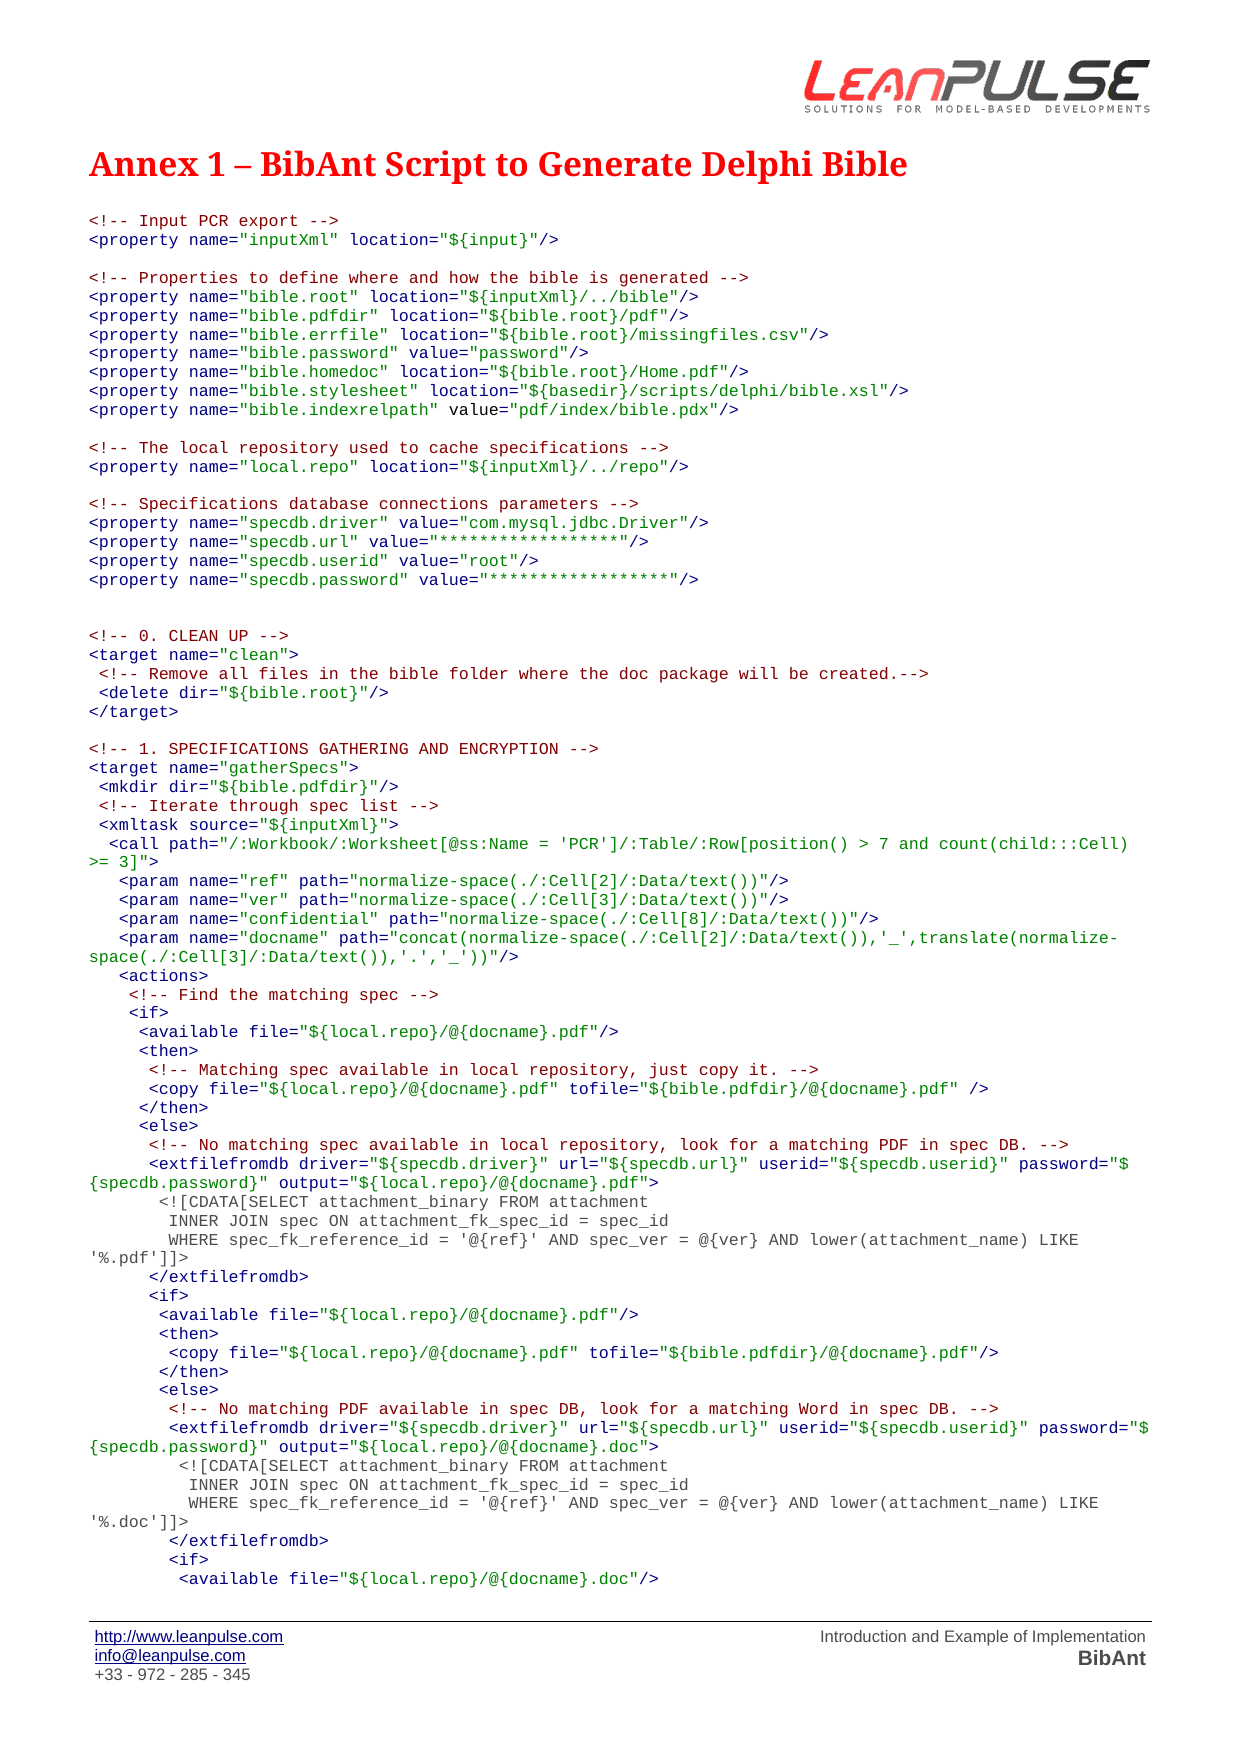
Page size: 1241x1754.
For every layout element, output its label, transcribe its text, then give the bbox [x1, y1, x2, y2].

text <copy file="${local.repo}/@{docname}.pdf" tofile="${bible.pdfdir}/@{docname}.pdf"/> [88, 1344, 1152, 1363]
text <property name="specdb.userid" value="root"/> [88, 552, 1152, 571]
text INNER JOIN spec ON attachment_fk_spec_id = spec_id [88, 1212, 1152, 1231]
text <param name="ver" path="normalize-space(./:Cell[3]/:Data/text())"/> [88, 892, 1152, 911]
text <param name="docname" path="concat(normalize-space(./:Cell[2]/:Data/text()),'_',translate(normalize-space(./:Cell[3]/:Data/text()),'.','_'))"/> [88, 929, 1152, 967]
text <mkdir dir="${bible.pdfdir}"/> [88, 779, 1152, 797]
text <actions> [88, 967, 1152, 986]
text </extfilefromdb> [88, 1269, 1152, 1288]
text <![CDATA[SELECT attachment_binary FROM attachment [88, 1193, 1152, 1212]
text <param name="confidential" path="normalize-space(./:Cell[8]/:Data/text())"/> [88, 911, 1152, 929]
text <then> [88, 1325, 1152, 1344]
text </target> [88, 703, 1152, 722]
text <property name="specdb.url" value="******************"/> [88, 533, 1152, 552]
text <!-- The local repository used to cache specifications --> [88, 439, 1152, 458]
text <xmltask source="${inputXml}"> [88, 816, 1152, 835]
text <call path="/:Workbook/:Worksheet[@ss:Name = 'PCR']/:Table/:Row[position() > 7 and count(child:::Cell) >= 3]"> [88, 835, 1152, 873]
text <available file="${local.repo}/@{docname}.doc"/> [88, 1571, 1152, 1589]
text INNER JOIN spec ON attachment_fk_spec_id = spec_id [88, 1476, 1152, 1495]
text <!-- Remove all files in the bible folder where the doc package will be created.--> [88, 666, 1152, 684]
text <!-- Properties to define where and how the bible is generated --> [88, 269, 1152, 288]
text </extfilefromdb> [88, 1533, 1152, 1552]
text <!-- 1. SPECIFICATIONS GATHERING AND ENCRYPTION --> [88, 741, 1152, 760]
text <available file="${local.repo}/@{docname}.pdf"/> [88, 1024, 1152, 1043]
text <!-- Iterate through spec list --> [88, 797, 1152, 816]
text <!-- No matching spec available in local repository, look for a matching PDF in spec DB. --> [88, 1137, 1152, 1156]
text <property name="bible.password" value="password"/> [88, 345, 1152, 364]
text Annex 1 – BibAnt Script to Generate Delphi Bible [88, 141, 1152, 187]
text <property name="bible.root" location="${inputXml}/../bible"/> [88, 288, 1152, 307]
text <then> [88, 1043, 1152, 1061]
text <else> [88, 1118, 1152, 1137]
text <copy file="${local.repo}/@{docname}.pdf" tofile="${bible.pdfdir}/@{docname}.pdf" /> [88, 1080, 1152, 1099]
text <!-- No matching PDF available in spec DB, look for a matching Word in spec DB. --> [88, 1401, 1152, 1420]
text </then> [88, 1363, 1152, 1382]
text <target name="gatherSpecs"> [88, 760, 1152, 779]
text <target name="clean"> [88, 647, 1152, 666]
text <param name="ref" path="normalize-space(./:Cell[2]/:Data/text())"/> [88, 873, 1152, 892]
text <!-- Input PCR export --> [88, 213, 1152, 232]
text <extfilefromdb driver="${specdb.driver}" url="${specdb.url}" userid="${specdb.userid}" password="${specdb.password}" output="${local.repo}/@{docname}.pdf"> [88, 1156, 1152, 1193]
text <extfilefromdb driver="${specdb.driver}" url="${specdb.url}" userid="${specdb.userid}" password="${specdb.password}" output="${local.repo}/@{docname}.doc"> [88, 1420, 1152, 1457]
picture [802, 59, 1152, 118]
text <delete dir="${bible.root}"/> [88, 684, 1152, 703]
text <property name="bible.homedoc" location="${bible.root}/Home.pdf"/> [88, 364, 1152, 383]
text <property name="bible.indexrelpath" value="pdf/index/bible.pdx"/> [88, 402, 1152, 420]
text WHERE spec_fk_reference_id = '@{ref}' AND spec_ver = @{ver} AND lower(attachment_name) LIKE '%.pdf']]> [88, 1231, 1152, 1269]
text <property name="specdb.driver" value="com.mysql.jdbc.Driver"/> [88, 515, 1152, 533]
text <property name="bible.errfile" location="${bible.root}/missingfiles.csv"/> [88, 326, 1152, 345]
text <if> [88, 1552, 1152, 1571]
text <if> [88, 1288, 1152, 1307]
text <!-- Specifications database connections parameters --> [88, 496, 1152, 515]
text <!-- Find the matching spec --> [88, 986, 1152, 1005]
text <property name="local.repo" location="${inputXml}/../repo"/> [88, 458, 1152, 477]
text <if> [88, 1005, 1152, 1024]
text <else> [88, 1382, 1152, 1401]
text <property name="specdb.password" value="******************"/> [88, 571, 1152, 590]
text WHERE spec_fk_reference_id = '@{ref}' AND spec_ver = @{ver} AND lower(attachment_name) LIKE '%.doc']]> [88, 1495, 1152, 1533]
text <property name="inputXml" location="${input}"/> [88, 232, 1152, 251]
text </then> [88, 1099, 1152, 1118]
text <available file="${local.repo}/@{docname}.pdf"/> [88, 1307, 1152, 1325]
text <property name="bible.stylesheet" location="${basedir}/scripts/delphi/bible.xsl"/> [88, 383, 1152, 402]
text <!-- Matching spec available in local repository, just copy it. --> [88, 1061, 1152, 1080]
text <property name="bible.pdfdir" location="${bible.root}/pdf"/> [88, 307, 1152, 326]
text <![CDATA[SELECT attachment_binary FROM attachment [88, 1457, 1152, 1476]
text <!-- 0. CLEAN UP --> [88, 628, 1152, 647]
